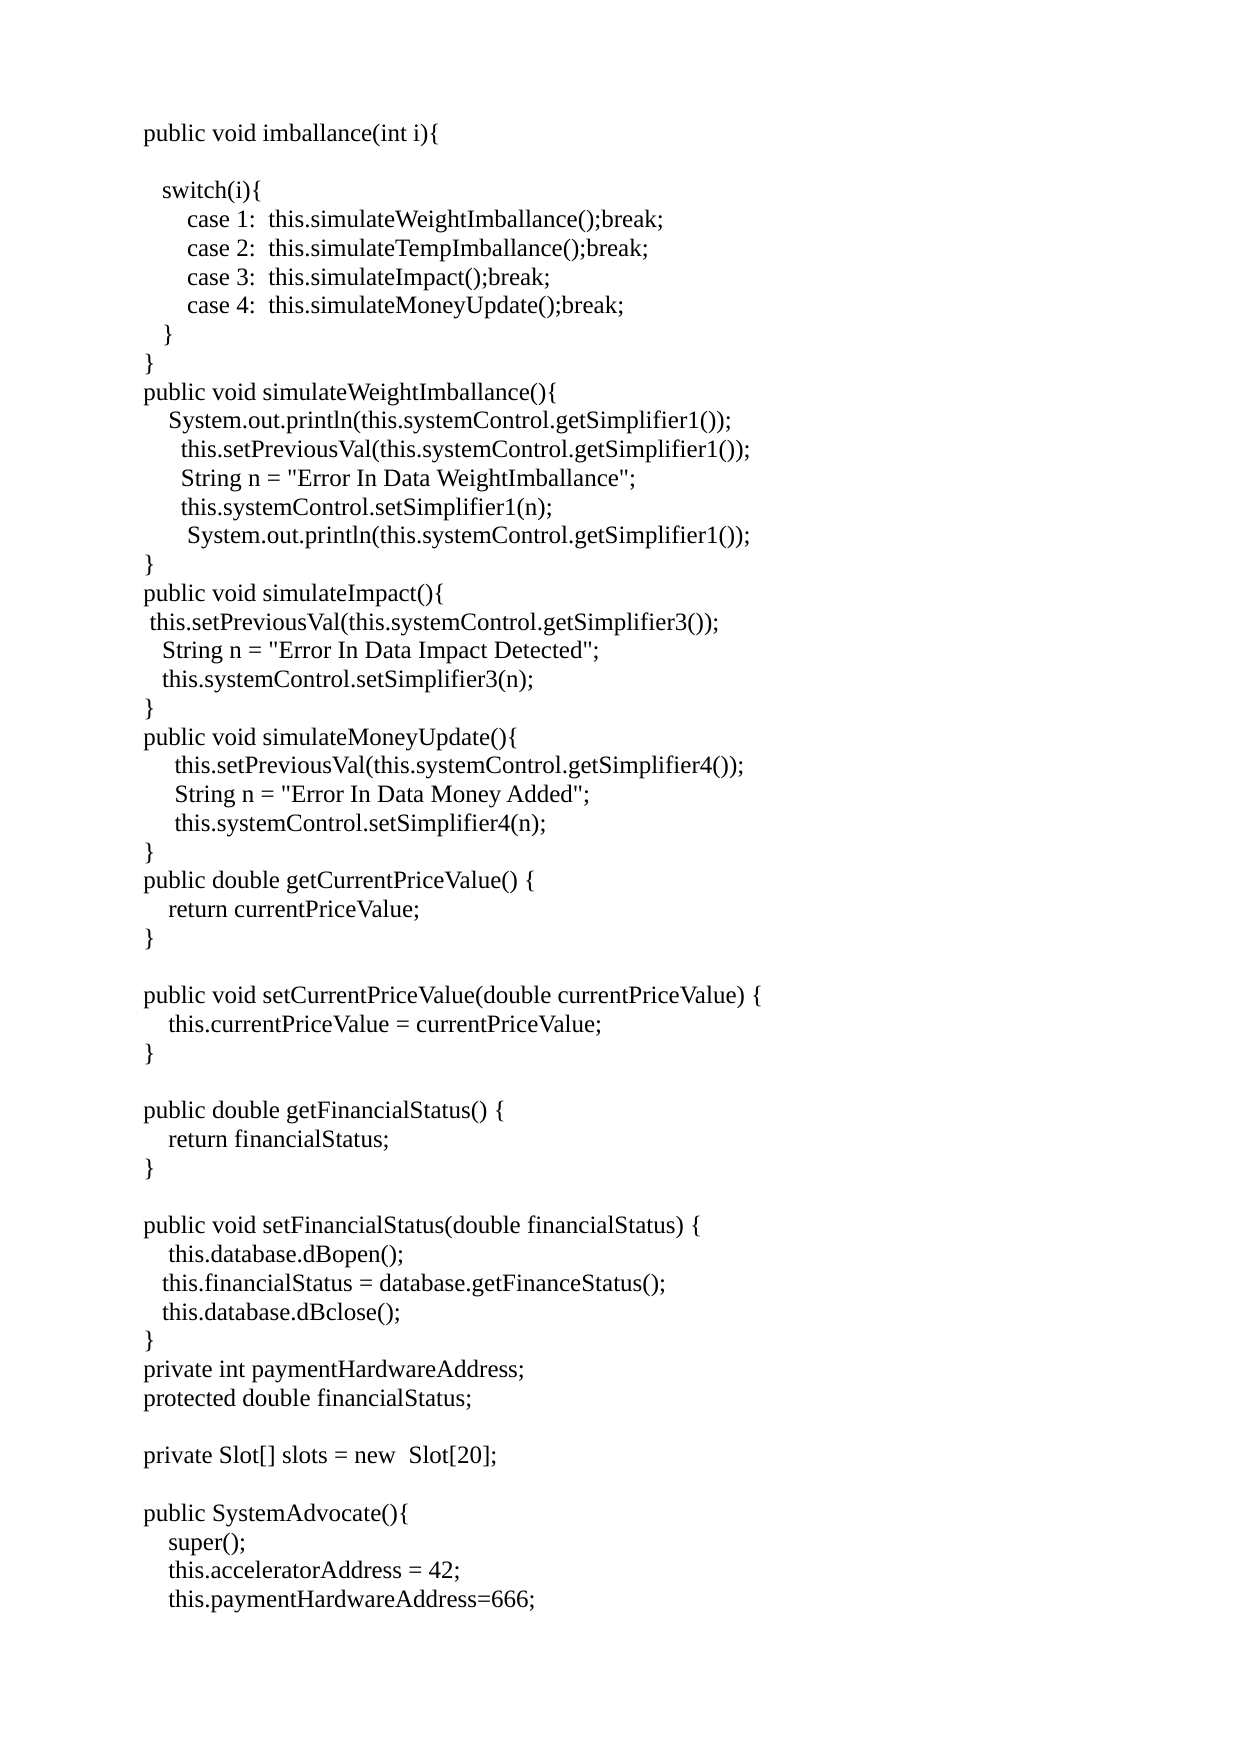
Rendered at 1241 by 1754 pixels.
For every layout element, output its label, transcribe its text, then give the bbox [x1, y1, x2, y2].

text public void simulateImpact(){ [118, 578, 1122, 607]
text public void setCurrentPriceValue(double currentPriceValue) { [118, 981, 1122, 1009]
text public void simulateMoneyUpdate(){ [118, 722, 1122, 751]
text this.database.dBclose(); [118, 1297, 1122, 1326]
text this.setPreviousVal(this.systemControl.getSimplifier4()); [118, 751, 1122, 779]
text public void imballance(int i){ [118, 118, 1122, 147]
text this.systemControl.setSimplifier3(n); [118, 664, 1122, 693]
text public SystemAdvocate(){ [118, 1498, 1122, 1527]
text } [118, 1038, 1122, 1067]
text return currentPriceValue; [118, 894, 1122, 923]
text this.systemControl.setSimplifier4(n); [118, 808, 1122, 837]
text this.database.dBopen(); [118, 1239, 1122, 1268]
text switch(i){ [118, 176, 1122, 204]
text } [118, 693, 1122, 722]
text super(); [118, 1527, 1122, 1556]
text return financialStatus; [118, 1124, 1122, 1153]
text this.setPreviousVal(this.systemControl.getSimplifier1()); [118, 434, 1122, 463]
text } [118, 1326, 1122, 1354]
text case 2: this.simulateTempImballance();break; [118, 233, 1122, 262]
text String n = "Error In Data WeightImballance"; [118, 463, 1122, 492]
text } [118, 837, 1122, 866]
text public double getCurrentPriceValue() { [118, 866, 1122, 894]
text this.systemControl.setSimplifier1(n); [118, 492, 1122, 521]
text public double getFinancialStatus() { [118, 1096, 1122, 1124]
text private int paymentHardwareAddress; [118, 1354, 1122, 1383]
text public void simulateWeightImballance(){ [118, 377, 1122, 406]
text private Slot[] slots = new Slot[20]; [118, 1441, 1122, 1469]
text System.out.println(this.systemControl.getSimplifier1()); [118, 406, 1122, 434]
text case 1: this.simulateWeightImballance();break; [118, 204, 1122, 233]
text protected double financialStatus; [118, 1383, 1122, 1412]
text case 3: this.simulateImpact();break; [118, 262, 1122, 291]
text this.paymentHardwareAddress=666; [118, 1584, 1122, 1613]
text public void setFinancialStatus(double financialStatus) { [118, 1211, 1122, 1239]
text case 4: this.simulateMoneyUpdate();break; [118, 291, 1122, 319]
text this.financialStatus = database.getFinanceStatus(); [118, 1268, 1122, 1297]
text String n = "Error In Data Money Added"; [118, 779, 1122, 808]
text this.setPreviousVal(this.systemControl.getSimplifier3()); [118, 607, 1122, 636]
text } [118, 923, 1122, 952]
text } [118, 1153, 1122, 1182]
text this.acceleratorAddress = 42; [118, 1556, 1122, 1584]
text } [118, 319, 1122, 348]
text String n = "Error In Data Impact Detected"; [118, 636, 1122, 664]
text } [118, 348, 1122, 377]
text System.out.println(this.systemControl.getSimplifier1()); [118, 521, 1122, 549]
text } [118, 549, 1122, 578]
text this.currentPriceValue = currentPriceValue; [118, 1009, 1122, 1038]
